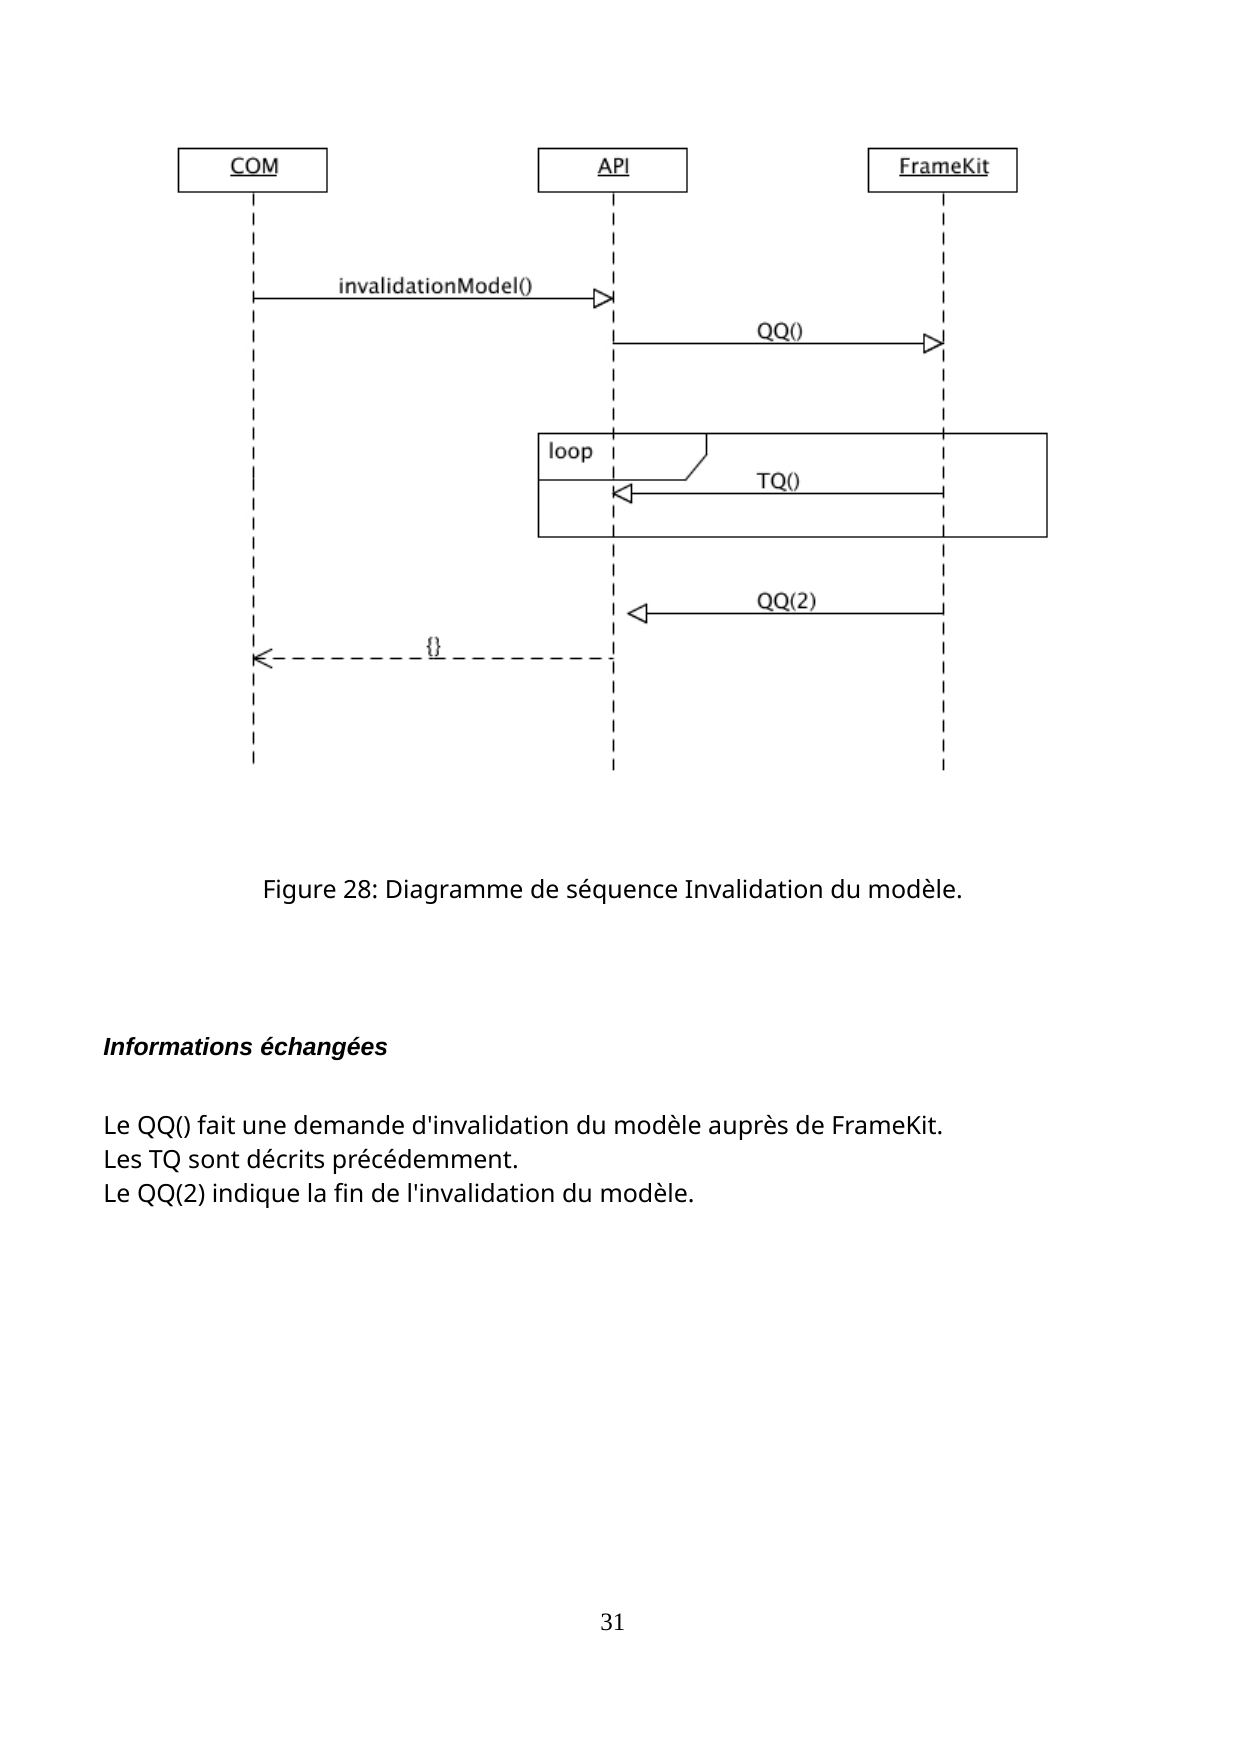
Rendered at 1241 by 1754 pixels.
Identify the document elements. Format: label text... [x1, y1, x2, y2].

picture [148, 118, 1078, 838]
text Le QQ(2) indique la fin de l'invalidation du modèle. [103, 1176, 1122, 1210]
subtitle Informations échangées [103, 1032, 1122, 1061]
text Les TQ sont décrits précédemment. [103, 1142, 1122, 1176]
text Figure 28: Diagramme de séquence Invalidation du modèle. [103, 871, 1122, 905]
text Le QQ() fait une demande d'invalidation du modèle auprès de FrameKit. [103, 1108, 1122, 1142]
